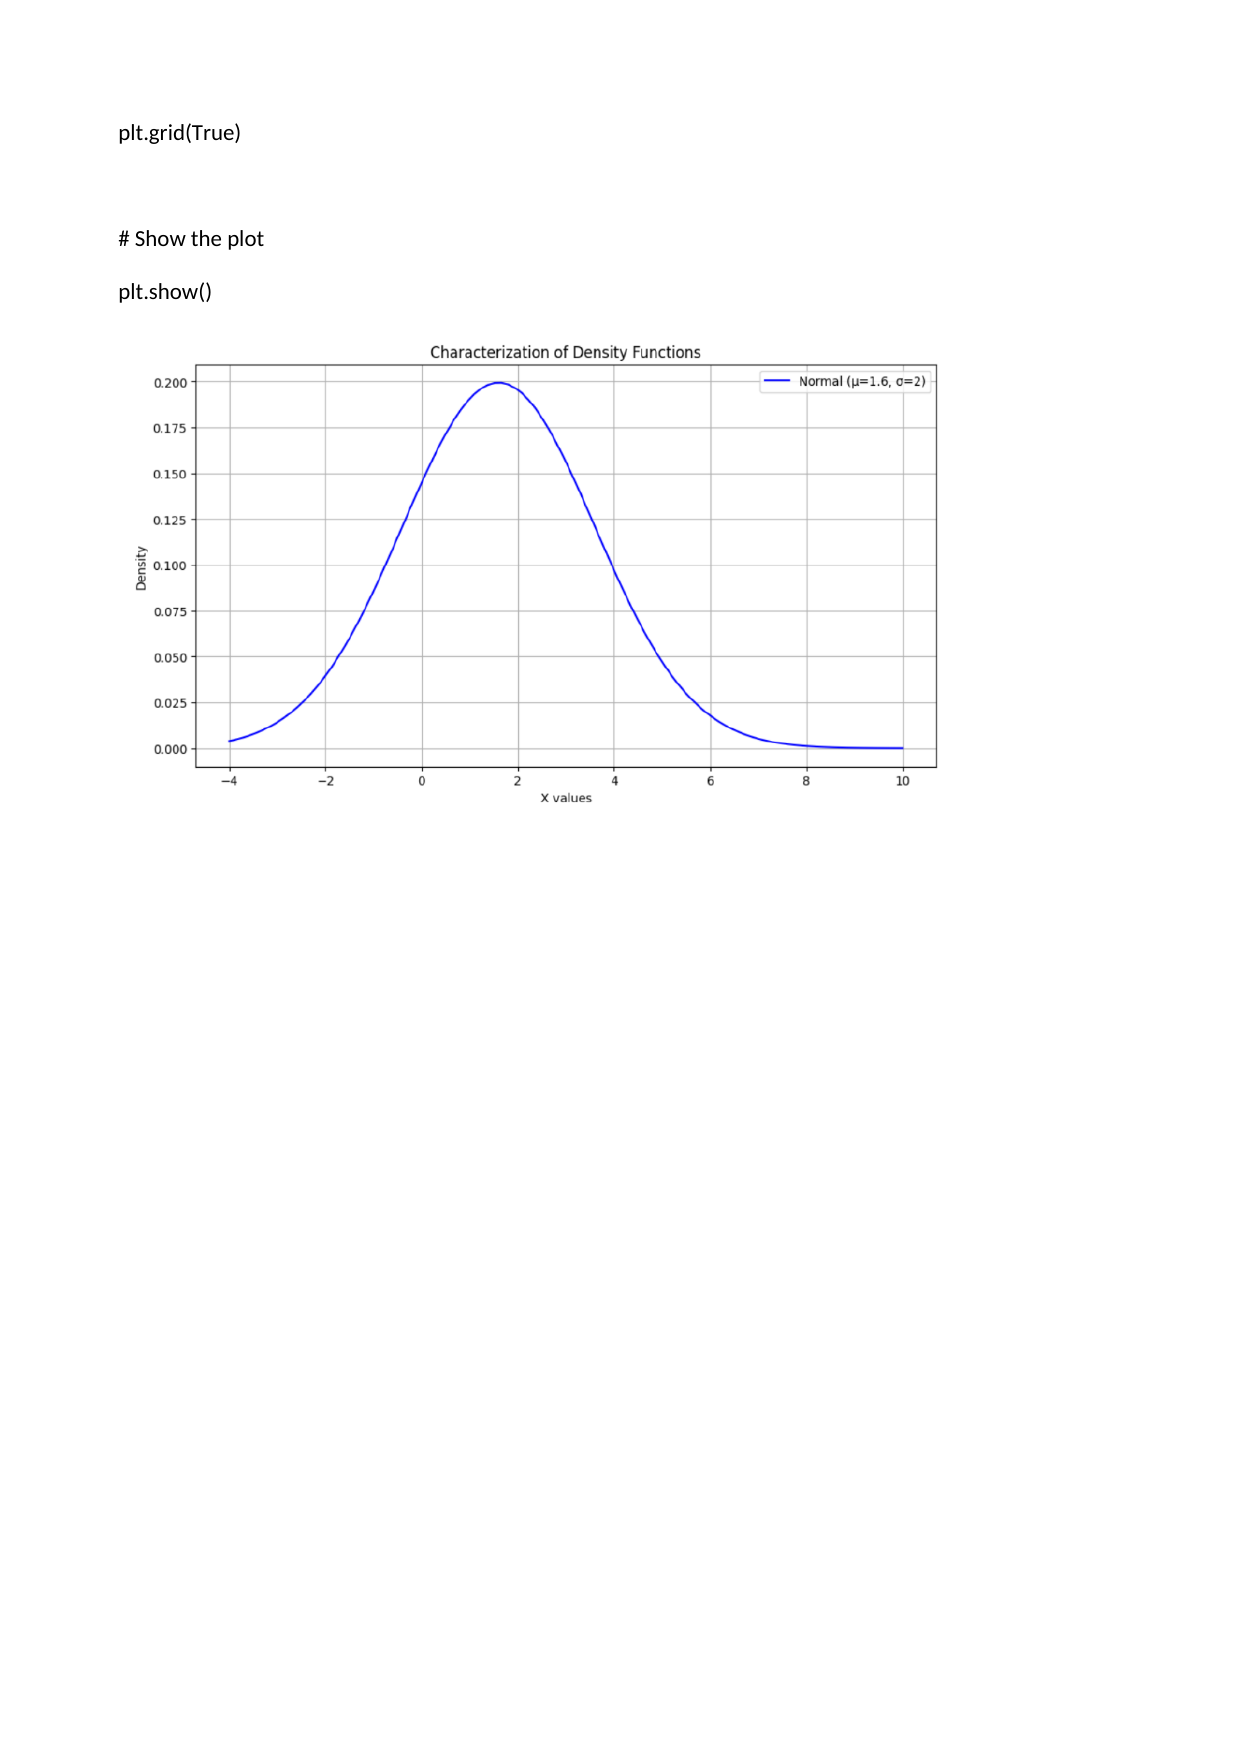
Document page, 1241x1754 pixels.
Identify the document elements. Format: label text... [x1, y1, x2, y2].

text # Show the plot [118, 224, 1122, 252]
text plt.grid(True) [118, 118, 1122, 146]
text plt.show() [118, 277, 1122, 305]
